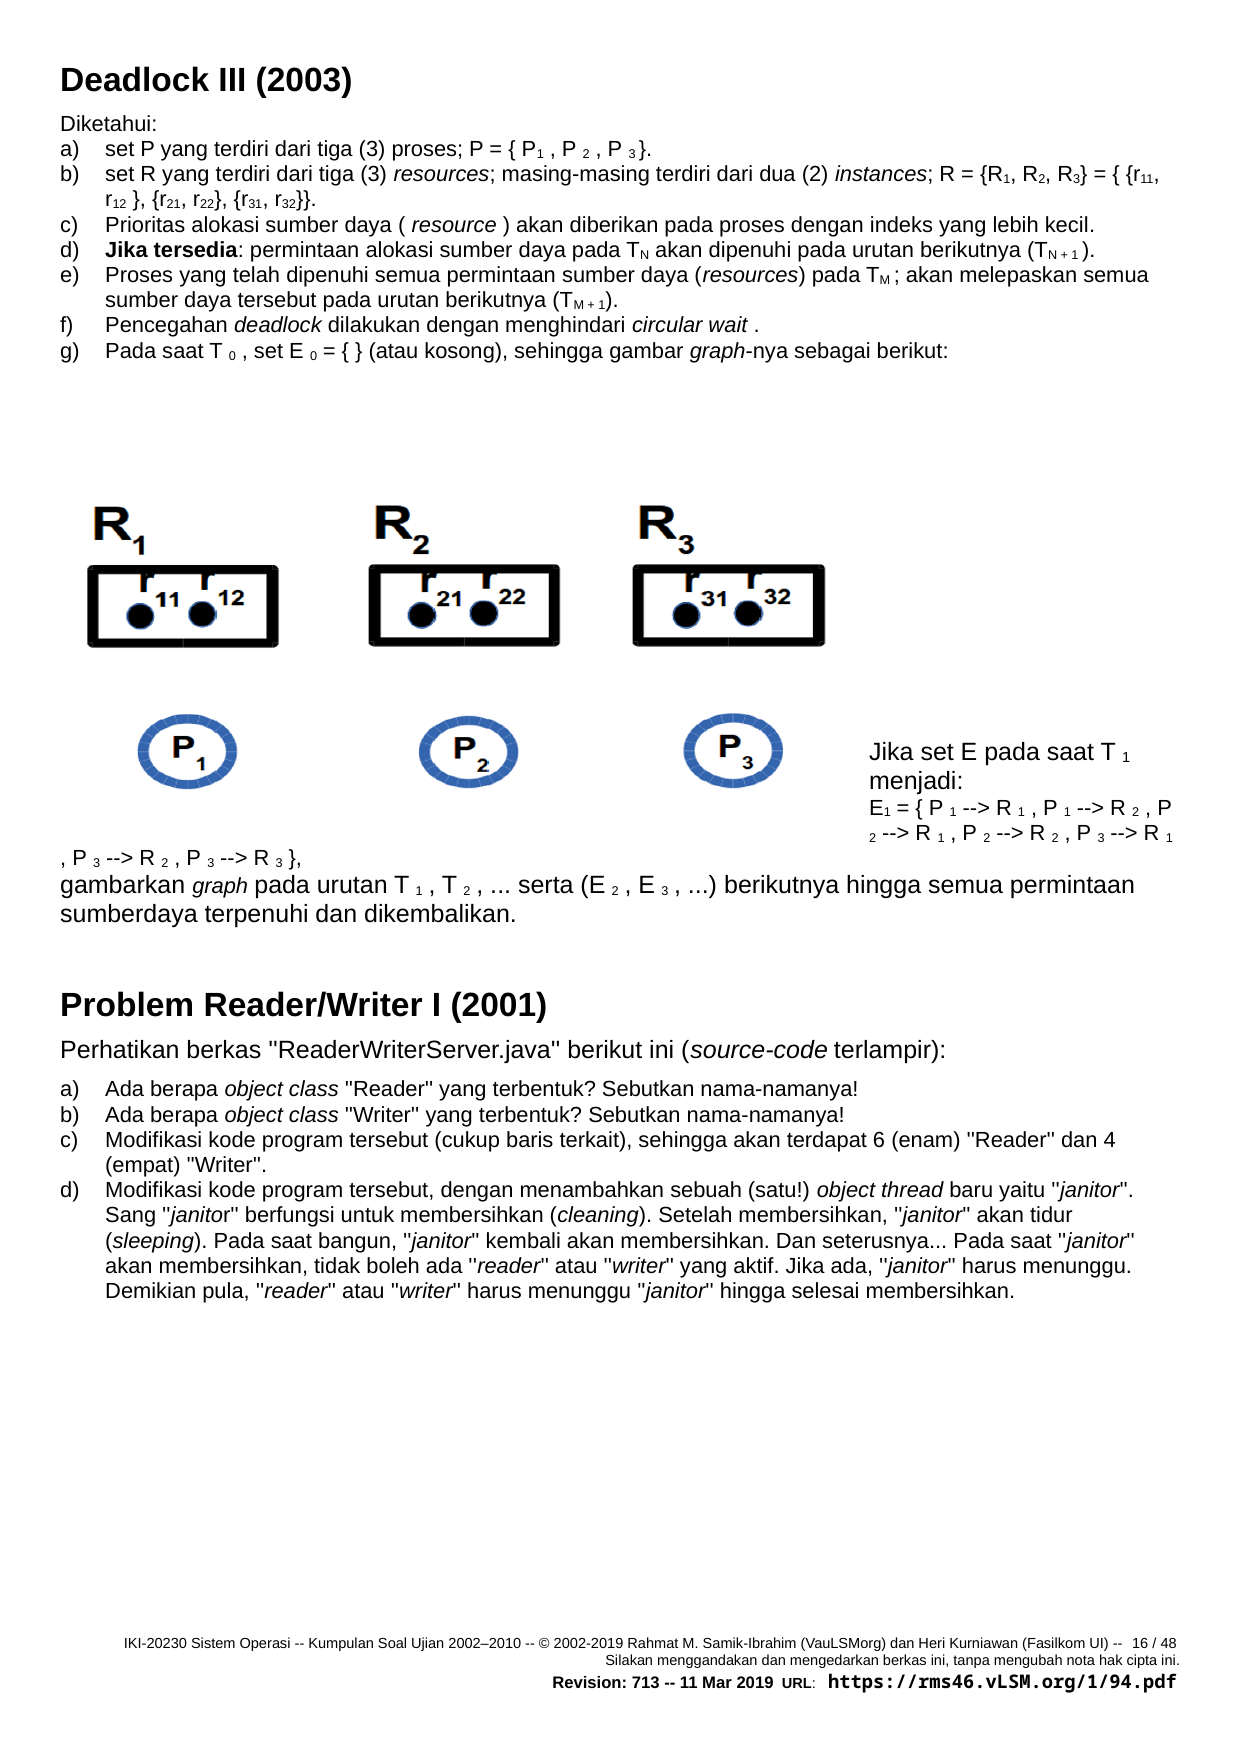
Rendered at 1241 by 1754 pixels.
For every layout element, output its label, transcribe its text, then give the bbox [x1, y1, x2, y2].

list Ada berapa object class ''Reader'' yang terbentuk? Sebutkan nama-namanya! [60, 1076, 1181, 1102]
text Jika set E pada saat T 1 menjadi: [869, 737, 1181, 794]
list set R yang terdiri dari tiga (3) resources; masing-masing terdiri dari dua (2) instances; R = {R1, R2, R3} = { {r11, r12 }, {r21, r22}, {r31, r32}}. [60, 161, 1181, 211]
subtitle Deadlock III (2003) [60, 60, 1181, 99]
list Modifikasi kode program tersebut, dengan menambahkan sebuah (satu!) object thread baru yaitu ''janitor''. Sang ''janitor'' berfungsi untuk membersihkan (cleaning). Setelah membersihkan, ''janitor'' akan tidur (sleeping). Pada saat bangun, ''janitor'' kembali akan membersihkan. Dan seterusnya... Pada saat ''janitor'' akan membersihkan, tidak boleh ada ''reader'' atau ''writer'' yang aktif. Jika ada, ''janitor'' harus menunggu. Demikian pula, ''reader'' atau ''writer'' harus menunggu ''janitor'' hingga selesai membersihkan. [60, 1177, 1181, 1303]
list Jika tersedia: permintaan alokasi sumber daya pada TN akan dipenuhi pada urutan berikutnya (TN + 1 ). [60, 237, 1181, 262]
text Diketahui: [60, 111, 1181, 136]
list Pada saat T 0 , set E 0 = { } (atau kosong), sehingga gambar graph-nya sebagai berikut: [60, 337, 1181, 363]
list Modifikasi kode program tersebut (cukup baris terkait), sehingga akan terdapat 6 (enam) ''Reader'' dan 4 (empat) ''Writer''. [60, 1127, 1181, 1177]
text gambarkan graph pada urutan T 1 , T 2 , ... serta (E 2 , E 3 , ...) berikutnya hingga semua permintaan sumberdaya terpenuhi dan dikembalikan. [60, 870, 1181, 927]
text Perhatikan berkas ''ReaderWriterServer.java'' berikut ini (source-code terlampir): [60, 1035, 1181, 1064]
text E1 = { P 1 --> R 1 , P 1 --> R 2 , P 2 --> R 1 , P 2 --> R 2 , P 3 --> R 1 , P 3 --> R 2 , P 3 --> R 3 }, [60, 794, 1181, 870]
list Ada berapa object class ''Writer'' yang terbentuk? Sebutkan nama-namanya! [60, 1102, 1181, 1127]
subtitle Problem Reader/Writer I (2001) [60, 984, 1181, 1023]
list Prioritas alokasi sumber daya ( resource ) akan diberikan pada proses dengan indeks yang lebih kecil. [60, 211, 1181, 237]
list set P yang terdiri dari tiga (3) proses; P = { P1 , P 2 , P 3 }. [60, 136, 1181, 161]
list Proses yang telah dipenuhi semua permintaan sumber daya (resources) pada TM ; akan melepaskan semua sumber daya tersebut pada urutan berikutnya (TM + 1). [60, 262, 1181, 312]
list Pencegahan deadlock dilakukan dengan menghindari circular wait . [60, 312, 1181, 337]
picture [54, 470, 869, 837]
